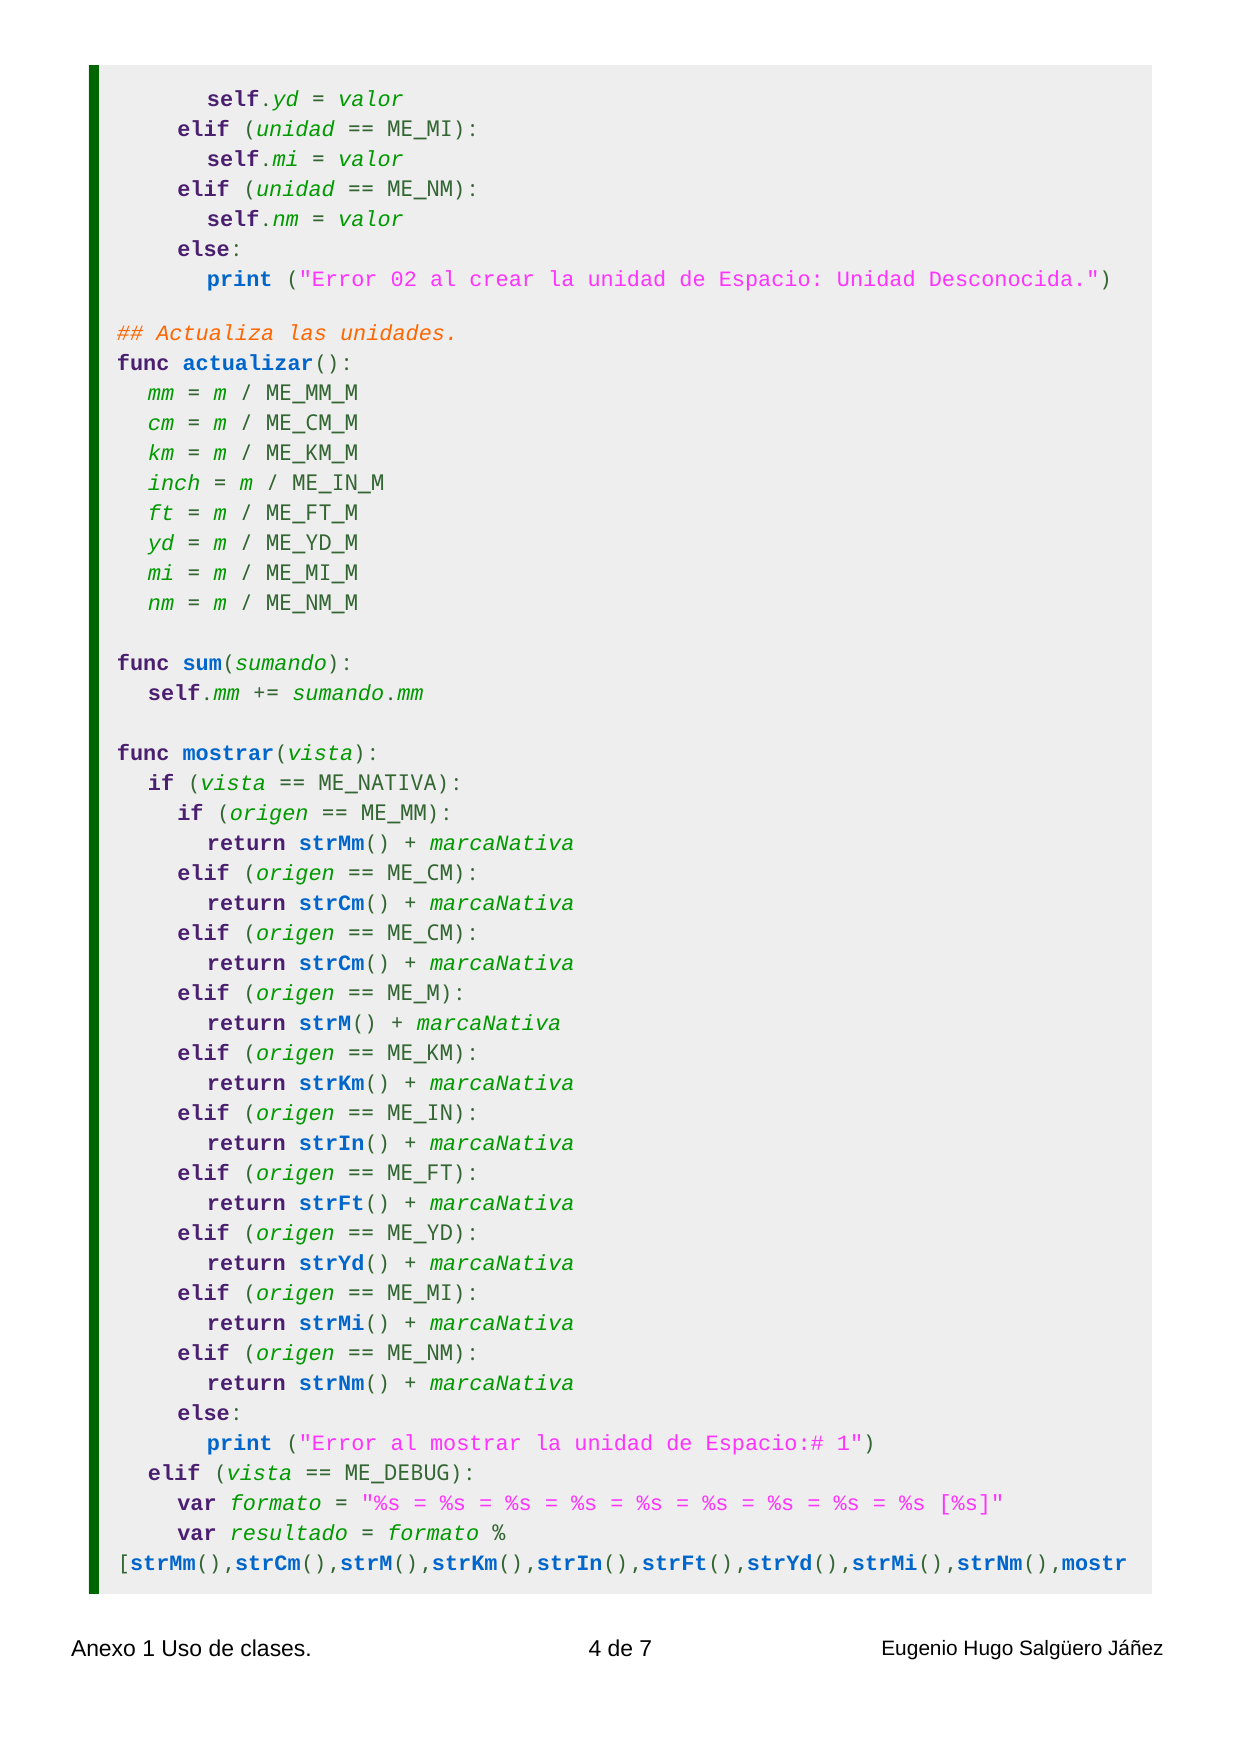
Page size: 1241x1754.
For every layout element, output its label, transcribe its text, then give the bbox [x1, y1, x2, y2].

text return strFt() + marcaNativa [99, 1187, 1152, 1217]
text km = m / ME_KM_M [99, 437, 1152, 467]
text self.yd = valor [99, 65, 1152, 113]
text elif (unidad == ME_MI): [99, 113, 1152, 143]
text func sum(sumando): [99, 647, 1152, 677]
text print ("Error 02 al crear la unidad de Espacio: Unidad Desconocida.") [99, 263, 1152, 293]
text if (vista == ME_NATIVA): [99, 767, 1152, 797]
text return strMm() + marcaNativa [99, 827, 1152, 857]
text func actualizar(): [99, 347, 1152, 377]
text var formato = "%s = %s = %s = %s = %s = %s = %s = %s = %s [%s]" [99, 1487, 1152, 1517]
text return strNm() + marcaNativa [99, 1367, 1152, 1397]
text print ("Error al mostrar la unidad de Espacio:# 1") [99, 1427, 1152, 1457]
text else: [99, 233, 1152, 263]
text ## Actualiza las unidades. [99, 322, 1152, 347]
text var resultado = formato % [strMm(),strCm(),strM(),strKm(),strIn(),strFt(),strYd(),strMi(),strNm(),mostr [99, 1517, 1152, 1594]
text return strCm() + marcaNativa [99, 887, 1152, 917]
text return strMi() + marcaNativa [99, 1307, 1152, 1337]
text elif (origen == ME_MI): [99, 1277, 1152, 1307]
text nm = m / ME_NM_M [99, 587, 1152, 617]
text return strCm() + marcaNativa [99, 947, 1152, 977]
text self.mm += sumando.mm [99, 677, 1152, 707]
text elif (origen == ME_CM): [99, 917, 1152, 947]
text elif (vista == ME_DEBUG): [99, 1457, 1152, 1487]
text elif (origen == ME_NM): [99, 1337, 1152, 1367]
text ft = m / ME_FT_M [99, 497, 1152, 527]
text mm = m / ME_MM_M [99, 377, 1152, 407]
text cm = m / ME_CM_M [99, 407, 1152, 437]
text return strKm() + marcaNativa [99, 1067, 1152, 1097]
text elif (origen == ME_CM): [99, 857, 1152, 887]
text if (origen == ME_MM): [99, 797, 1152, 827]
text elif (origen == ME_M): [99, 977, 1152, 1007]
text yd = m / ME_YD_M [99, 527, 1152, 557]
text elif (origen == ME_KM): [99, 1037, 1152, 1067]
text inch = m / ME_IN_M [99, 467, 1152, 497]
text func mostrar(vista): [99, 737, 1152, 767]
text return strYd() + marcaNativa [99, 1247, 1152, 1277]
text elif (origen == ME_YD): [99, 1217, 1152, 1247]
text else: [99, 1397, 1152, 1427]
text mi = m / ME_MI_M [99, 557, 1152, 587]
text elif (origen == ME_IN): [99, 1097, 1152, 1127]
text self.mi = valor [99, 143, 1152, 173]
text return strIn() + marcaNativa [99, 1127, 1152, 1157]
text self.nm = valor [99, 203, 1152, 233]
text elif (unidad == ME_NM): [99, 173, 1152, 203]
text elif (origen == ME_FT): [99, 1157, 1152, 1187]
text return strM() + marcaNativa [99, 1007, 1152, 1037]
